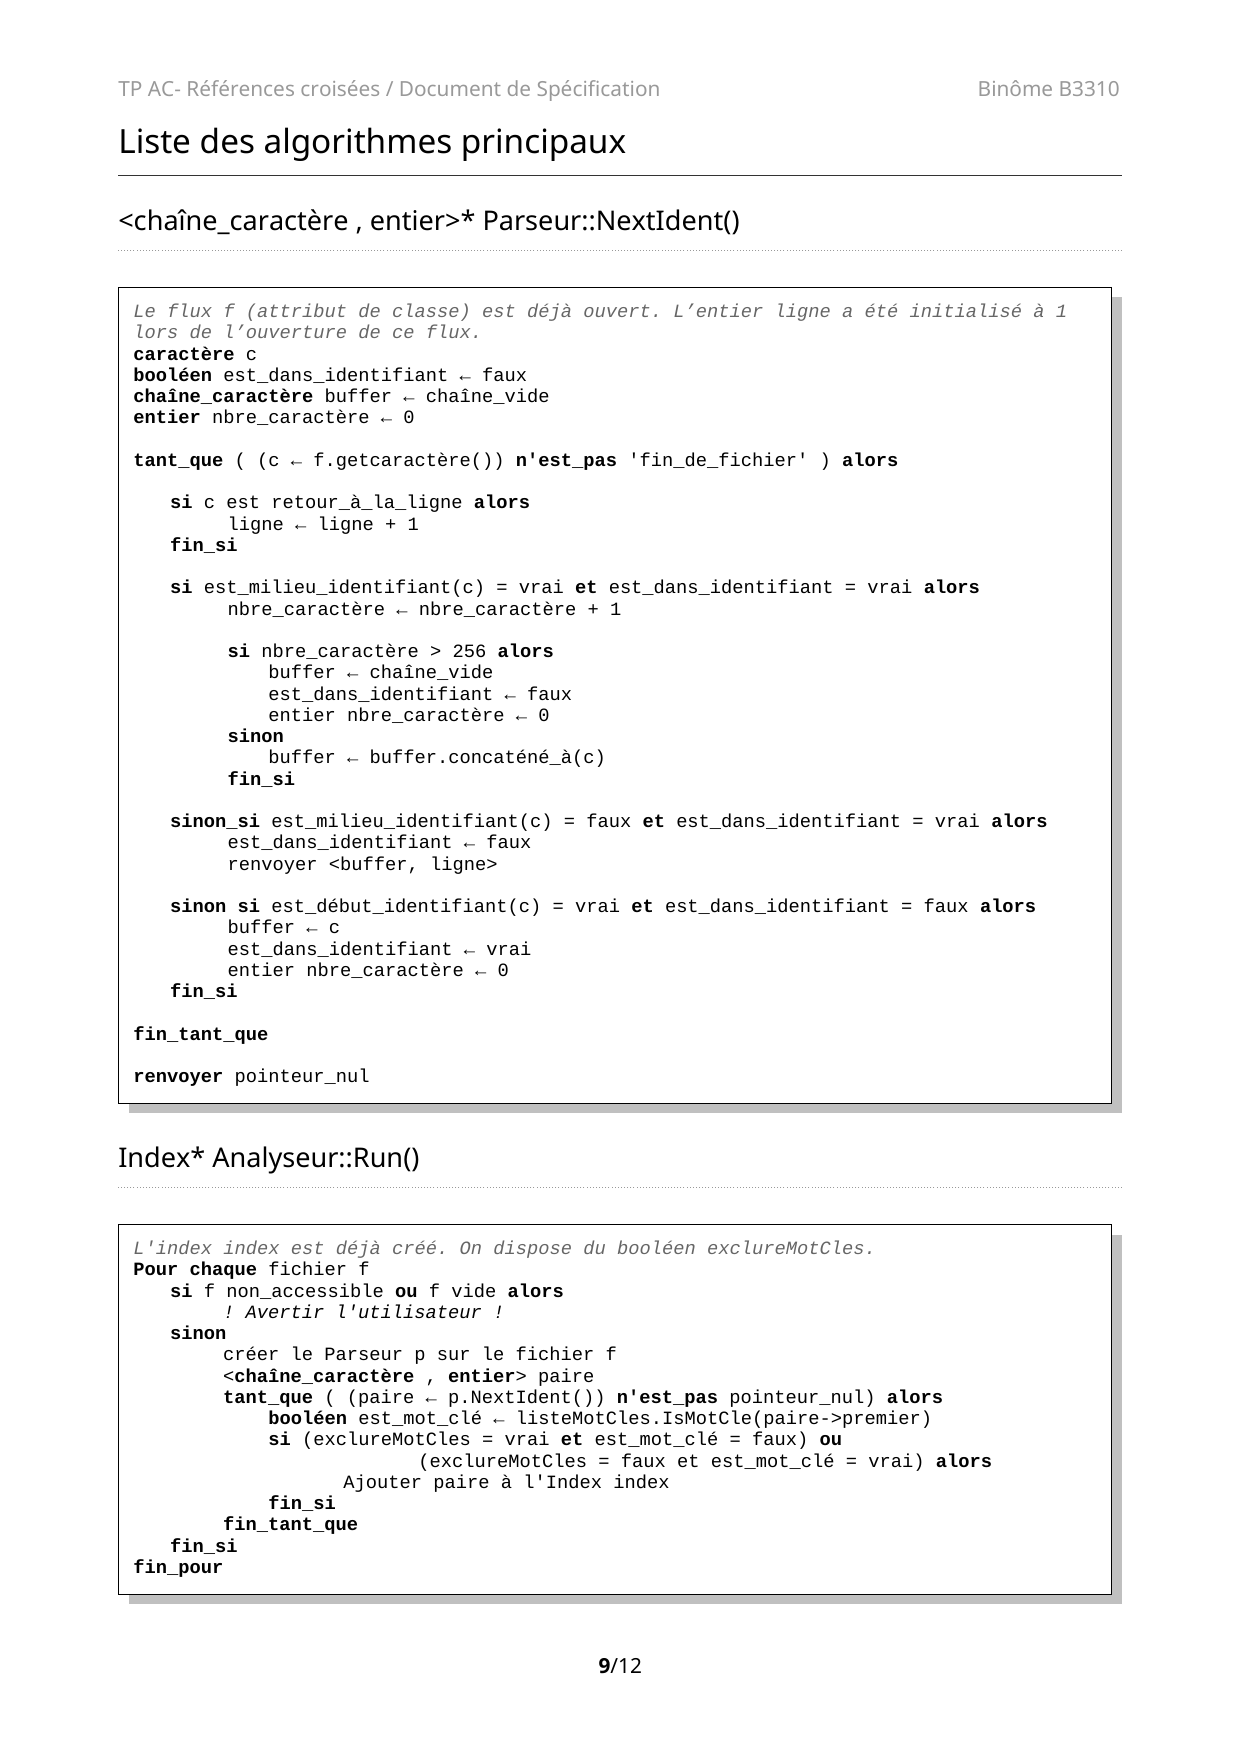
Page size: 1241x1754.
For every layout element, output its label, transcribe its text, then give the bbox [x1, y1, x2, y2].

text (exclureMotCles = faux et est_mot_clé = vrai) alors [119, 1437, 1111, 1458]
text renvoyer <buffer, ligne> [119, 839, 1111, 876]
text fin_si [119, 754, 1111, 791]
text buffer ← buffer.concaténé_à(c) [119, 733, 1111, 754]
text si f non_accessible ou f vide alors [119, 1267, 1111, 1288]
text si est_milieu_identifiant(c) = vrai et est_dans_identifiant = vrai alors [119, 563, 1111, 584]
subtitle Liste des algorithmes principaux [118, 118, 1122, 175]
text <chaîne_caractère , entier> paire [119, 1352, 1111, 1373]
text tant_que ( (paire ← p.NextIdent()) n'est_pas pointeur_nul) alors [119, 1373, 1111, 1394]
text Pour chaque fichier f [119, 1245, 1111, 1267]
text fin_si [119, 1522, 1111, 1543]
text entier nbre_caractère ← 0 [119, 691, 1111, 712]
text Ajouter paire à l'Index index [119, 1458, 1111, 1479]
text caractère c [119, 329, 1111, 351]
text renvoyer pointeur_nul [119, 1052, 1111, 1103]
text fin_si [119, 1479, 1111, 1500]
text est_dans_identifiant ← vrai [119, 924, 1111, 946]
text sinon [119, 712, 1111, 733]
text sinon_si est_milieu_identifiant(c) = faux et est_dans_identifiant = vrai alors [119, 797, 1111, 818]
text ligne ← ligne + 1 [119, 499, 1111, 521]
text est_dans_identifiant ← faux [119, 818, 1111, 839]
subtitle <chaîne_caractère , entier>* Parseur::NextIdent() [118, 201, 1122, 251]
text sinon [119, 1309, 1111, 1330]
text buffer ← chaîne_vide [119, 648, 1111, 669]
subtitle Index* Analyseur::Run() [118, 1138, 1122, 1188]
text booléen est_mot_clé ← listeMotCles.IsMotCle(paire->premier) [119, 1394, 1111, 1415]
text ! Avertir l'utilisateur ! [119, 1288, 1111, 1309]
text entier nbre_caractère ← 0 [119, 946, 1111, 967]
text fin_si [119, 521, 1111, 557]
text Le flux f (attribut de classe) est déjà ouvert. L’entier ligne a été initialisé à 1 lors de l’ouverture de ce flux. [119, 288, 1111, 329]
text créer le Parseur p sur le fichier f [119, 1330, 1111, 1352]
text si nbre_caractère > 256 alors [119, 627, 1111, 648]
text est_dans_identifiant ← faux [119, 669, 1111, 691]
text fin_si [119, 967, 1111, 1003]
text L'index index est déjà créé. On dispose du booléen exclureMotCles. [119, 1225, 1111, 1245]
text fin_pour [119, 1543, 1111, 1594]
text booléen est_dans_identifiant ← faux [119, 351, 1111, 372]
text si (exclureMotCles = vrai et est_mot_clé = faux) ou [119, 1415, 1111, 1437]
text tant_que ( (c ← f.getcaractère()) n'est_pas 'fin_de_fichier' ) alors [119, 436, 1111, 472]
text fin_tant_que [119, 1500, 1111, 1522]
text sinon si est_début_identifiant(c) = vrai et est_dans_identifiant = faux alors [119, 882, 1111, 903]
text nbre_caractère ← nbre_caractère + 1 [119, 584, 1111, 621]
text entier nbre_caractère ← 0 [119, 393, 1111, 429]
text chaîne_caractère buffer ← chaîne_vide [119, 372, 1111, 393]
text buffer ← c [119, 903, 1111, 924]
text fin_tant_que [119, 1009, 1111, 1046]
text si c est retour_à_la_ligne alors [119, 478, 1111, 499]
